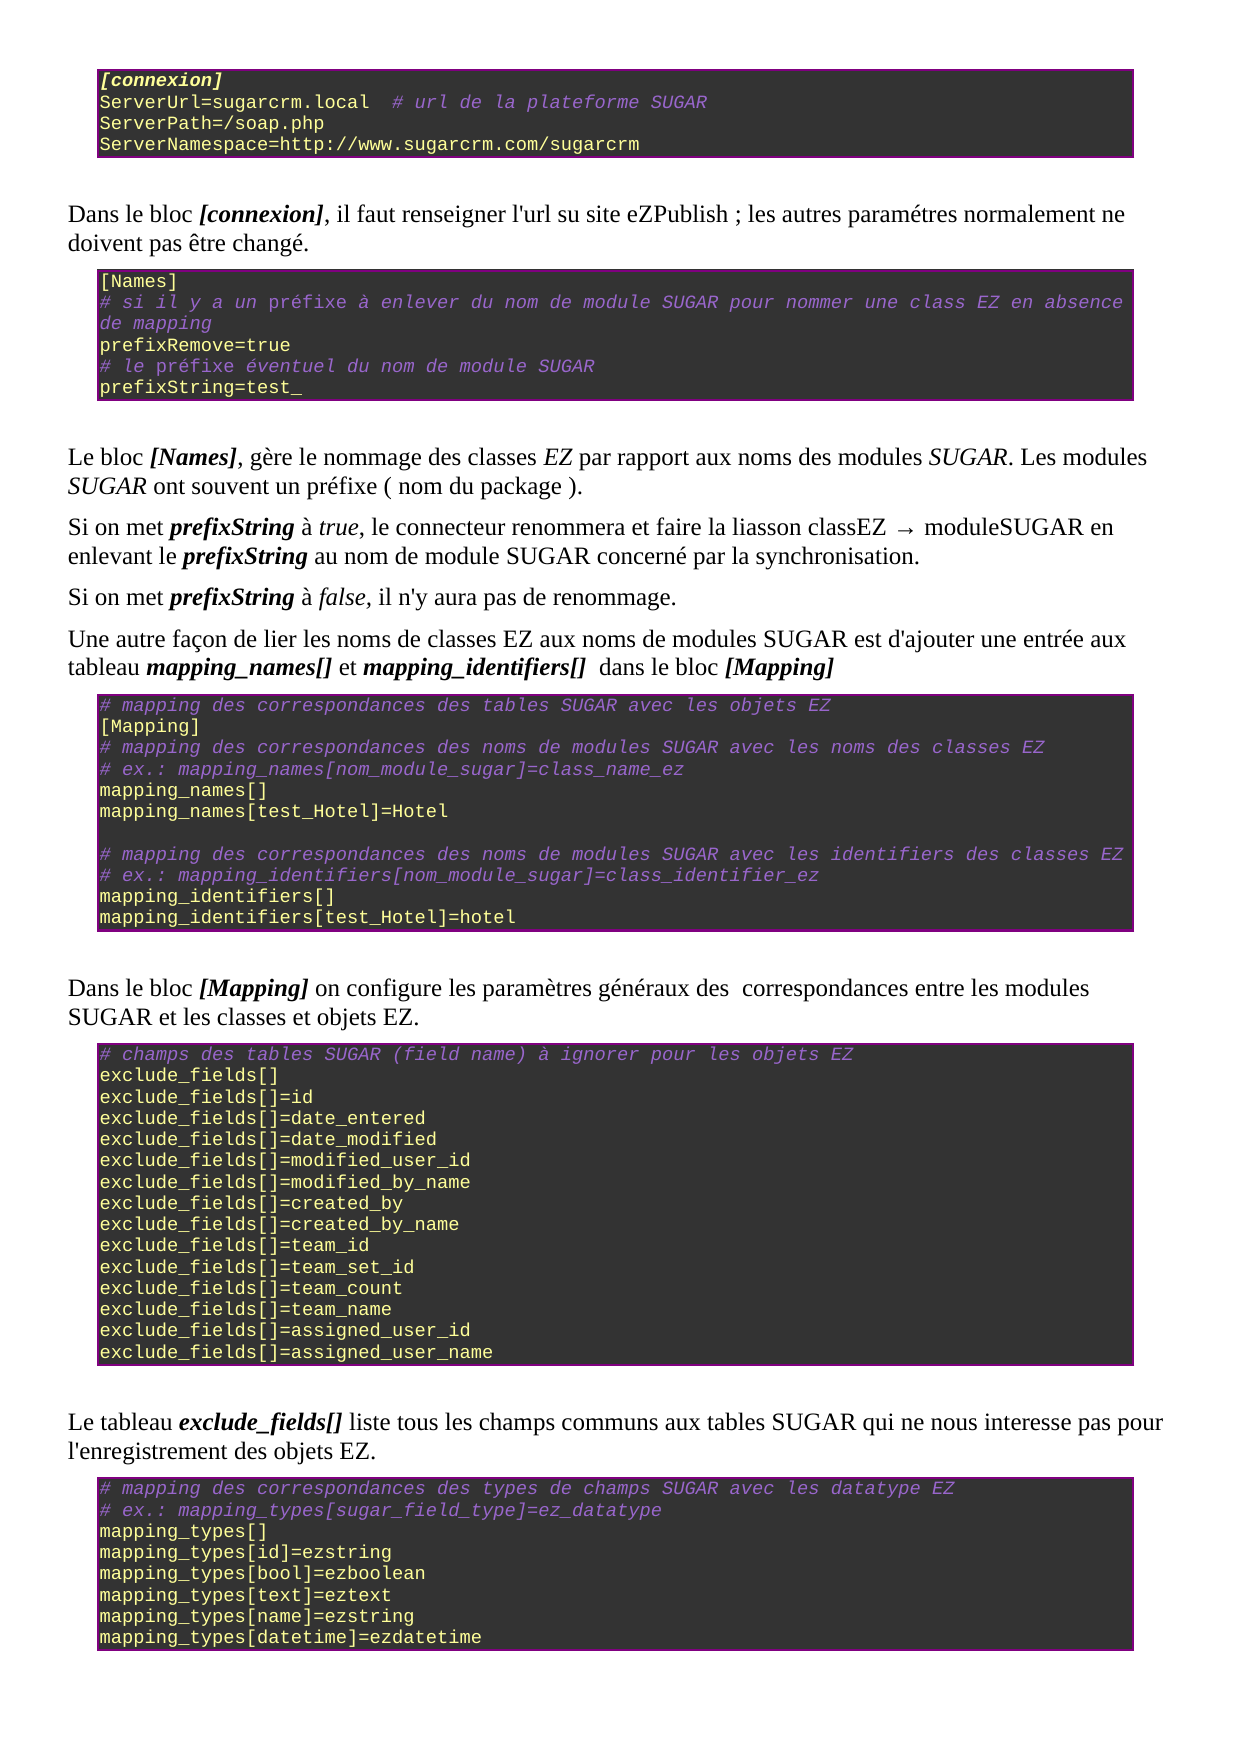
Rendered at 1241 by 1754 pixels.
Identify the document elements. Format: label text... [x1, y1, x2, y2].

text Dans le bloc [connexion], il faut renseigner l'url su site eZPublish ; les autres paramétres normalement ne doivent pas être changé. [68, 199, 1164, 257]
text mapping_names[test_Hotel]=Hotel [99, 800, 1132, 821]
text # mapping des correspondances des noms de modules SUGAR avec les identifiers des classes EZ [99, 842, 1132, 864]
text Le bloc [Names], gère le nommage des classes EZ par rapport aux noms des modules SUGAR. Les modules SUGAR ont souvent un préfixe ( nom du package ). [68, 442, 1164, 500]
text mapping_types[datetime]=ezdatetime [99, 1626, 1132, 1649]
text exclude_fields[]=date_modified [99, 1128, 1132, 1149]
text exclude_fields[]=assigned_user_id [99, 1319, 1132, 1340]
text Une autre façon de lier les noms de classes EZ aux noms de modules SUGAR est d'ajouter une entrée aux tableau mapping_names[] et mapping_identifiers[] dans le bloc [Mapping] [68, 624, 1164, 681]
text Si on met prefixString à true, le connecteur renommera et faire la liasson classEZ → moduleSUGAR en enlevant le prefixString au nom de module SUGAR concerné par la synchronisation. [68, 512, 1164, 570]
text exclude_fields[]=modified_by_name [99, 1170, 1132, 1192]
text Si on met prefixString à false, il n'y aura pas de renommage. [68, 582, 1164, 611]
text [Names] [99, 272, 1132, 291]
text mapping_types[name]=ezstring [99, 1604, 1132, 1626]
text # le préfixe éventuel du nom de module SUGAR [99, 354, 1132, 376]
text ServerNamespace=http://www.sugarcrm.com/sugarcrm [99, 133, 1132, 156]
text mapping_types[bool]=ezboolean [99, 1562, 1132, 1583]
text mapping_identifiers[test_Hotel]=hotel [99, 906, 1132, 929]
text exclude_fields[]=created_by_name [99, 1213, 1132, 1234]
text prefixString=test_ [99, 376, 1132, 399]
text mapping_identifiers[] [99, 885, 1132, 906]
text # champs des tables SUGAR (field name) à ignorer pour les objets EZ [99, 1045, 1132, 1064]
text [connexion] [99, 71, 1132, 90]
text exclude_fields[]=team_count [99, 1277, 1132, 1298]
text mapping_types[id]=ezstring [99, 1541, 1132, 1562]
text prefixRemove=true [99, 333, 1132, 354]
text # ex.: mapping_names[nom_module_sugar]=class_name_ez [99, 757, 1132, 779]
text # ex.: mapping_types[sugar_field_type]=ez_datatype [99, 1498, 1132, 1519]
text exclude_fields[]=team_name [99, 1298, 1132, 1319]
text mapping_types[text]=eztext [99, 1583, 1132, 1604]
text exclude_fields[]=created_by [99, 1192, 1132, 1213]
text exclude_fields[]=date_entered [99, 1107, 1132, 1128]
text exclude_fields[]=team_id [99, 1234, 1132, 1255]
text Dans le bloc [Mapping] on configure les paramètres généraux des correspondances entre les modules SUGAR et les classes et objets EZ. [68, 973, 1164, 1030]
text exclude_fields[]=assigned_user_name [99, 1340, 1132, 1364]
text mapping_types[] [99, 1519, 1132, 1541]
text exclude_fields[]=team_set_id [99, 1255, 1132, 1277]
text # ex.: mapping_identifiers[nom_module_sugar]=class_identifier_ez [99, 864, 1132, 885]
text # mapping des correspondances des noms de modules SUGAR avec les noms des classes EZ [99, 736, 1132, 757]
text exclude_fields[] [99, 1064, 1132, 1085]
text [Mapping] [99, 715, 1132, 736]
text # mapping des correspondances des tables SUGAR avec les objets EZ [99, 696, 1132, 715]
text ServerPath=/soap.php [99, 112, 1132, 133]
text exclude_fields[]=id [99, 1085, 1132, 1107]
text mapping_names[] [99, 779, 1132, 800]
text exclude_fields[]=modified_user_id [99, 1149, 1132, 1170]
text Le tableau exclude_fields[] liste tous les champs communs aux tables SUGAR qui ne nous interesse pas pour l'enregistrement des objets EZ. [68, 1407, 1164, 1464]
text # si il y a un préfixe à enlever du nom de module SUGAR pour nommer une class EZ en absence de mapping [99, 291, 1132, 333]
text ServerUrl=sugarcrm.local # url de la plateforme SUGAR [99, 90, 1132, 112]
text # mapping des correspondances des types de champs SUGAR avec les datatype EZ [99, 1479, 1132, 1498]
